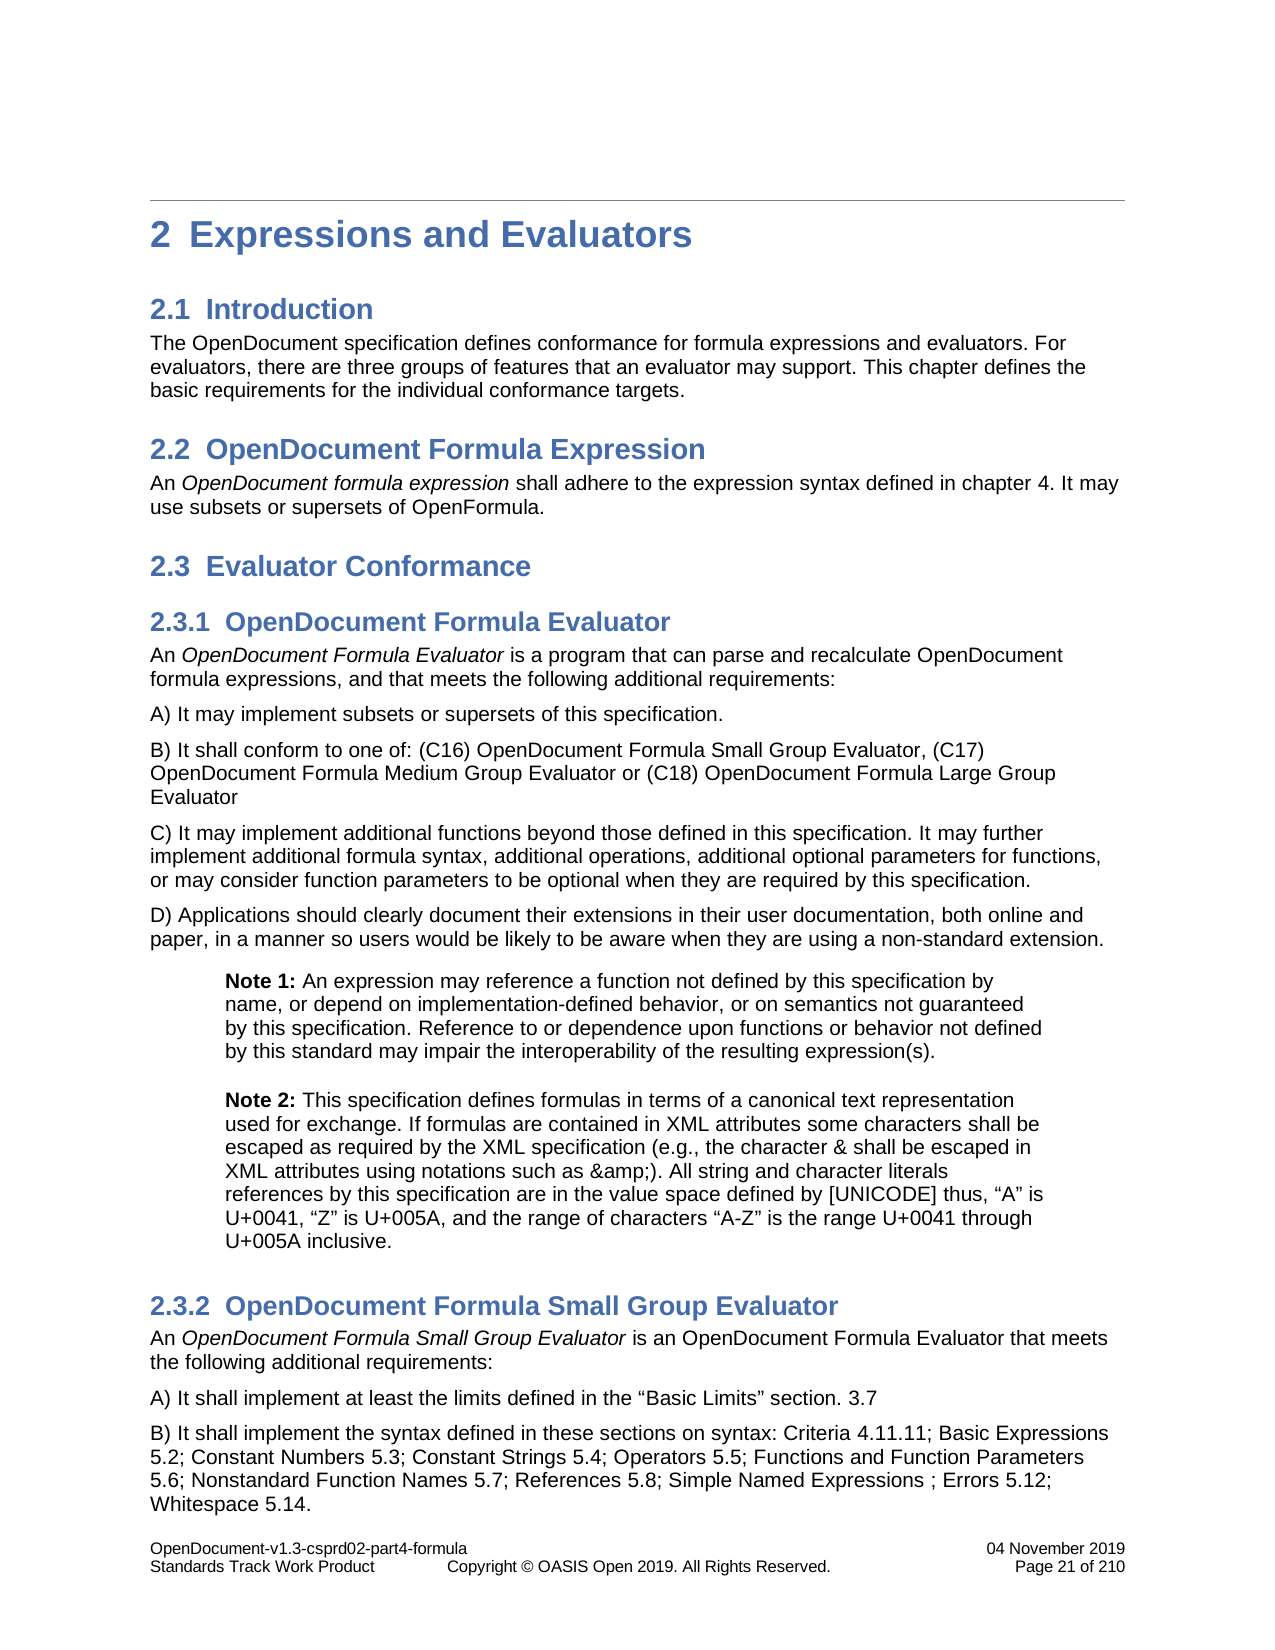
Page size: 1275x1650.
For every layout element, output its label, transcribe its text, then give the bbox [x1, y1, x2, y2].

text Note 2: This specification defines formulas in terms of a canonical text representation used for exchange. If formulas are contained in XML attributes some characters shall be escaped as required by the XML specification (e.g., the character & shall be escaped in XML attributes using notations such as &amp;). All string and character literals references by this specification are in the value space defined by [UNICODE] thus, “A” is U+0041, “Z” is U+005A, and the range of characters “A-Z” is the range U+0041 through U+005A inclusive. [225, 1088, 1050, 1253]
subtitle Evaluator Conformance [150, 550, 1125, 582]
text The OpenDocument specification defines conformance for formula expressions and evaluators. For evaluators, there are three groups of features that an evaluator may support. This chapter defines the basic requirements for the individual conformance targets. [150, 332, 1125, 402]
subtitle OpenDocument Formula Expression [150, 433, 1125, 466]
list It shall conform to one of: (C16) OpenDocument Formula Small Group Evaluator, (C17) OpenDocument Formula Medium Group Evaluator or (C18) OpenDocument Formula Large Group Evaluator [150, 738, 1125, 809]
list It may implement additional functions beyond those defined in this specification. It may further implement additional formula syntax, additional operations, additional optional parameters for functions, or may consider function parameters to be optional when they are required by this specification. [150, 821, 1125, 892]
subtitle OpenDocument Formula Evaluator [150, 607, 1125, 637]
text An OpenDocument Formula Small Group Evaluator is an OpenDocument Formula Evaluator that meets the following additional requirements: [150, 1327, 1125, 1374]
subtitle Expressions and Evaluators [150, 201, 1125, 256]
subtitle OpenDocument Formula Small Group Evaluator [150, 1291, 1125, 1321]
list It shall implement at least the limits defined in the “Basic Limits” section. 3.7 [150, 1386, 1125, 1409]
text An OpenDocument formula expression shall adhere to the expression syntax defined in chapter 4. It may use subsets or supersets of OpenFormula. [150, 472, 1125, 519]
list Applications should clearly document their extensions in their user documentation, both online and paper, in a manner so users would be likely to be aware when they are using a non-standard extension. [150, 904, 1125, 951]
text An OpenDocument Formula Evaluator is a program that can parse and recalculate OpenDocument formula expressions, and that meets the following additional requirements: [150, 643, 1125, 691]
list It may implement subsets or supersets of this specification. [150, 703, 1125, 726]
list It shall implement the syntax defined in these sections on syntax: Criteria 4.11.11; Basic Expressions 5.2; Constant Numbers 5.3; Constant Strings 5.4; Operators 5.5; Functions and Function Parameters 5.6; Nonstandard Function Names 5.7; References 5.8; Simple Named Expressions ; Errors 5.12; Whitespace 5.14. [150, 1422, 1125, 1516]
text Note 1: An expression may reference a function not defined by this specification by name, or depend on implementation-defined behavior, or on semantics not guaranteed by this specification. Reference to or dependence upon functions or behavior not defined by this standard may impair the interoperability of the resulting expression(s). [225, 969, 1050, 1063]
subtitle Introduction [150, 293, 1125, 326]
